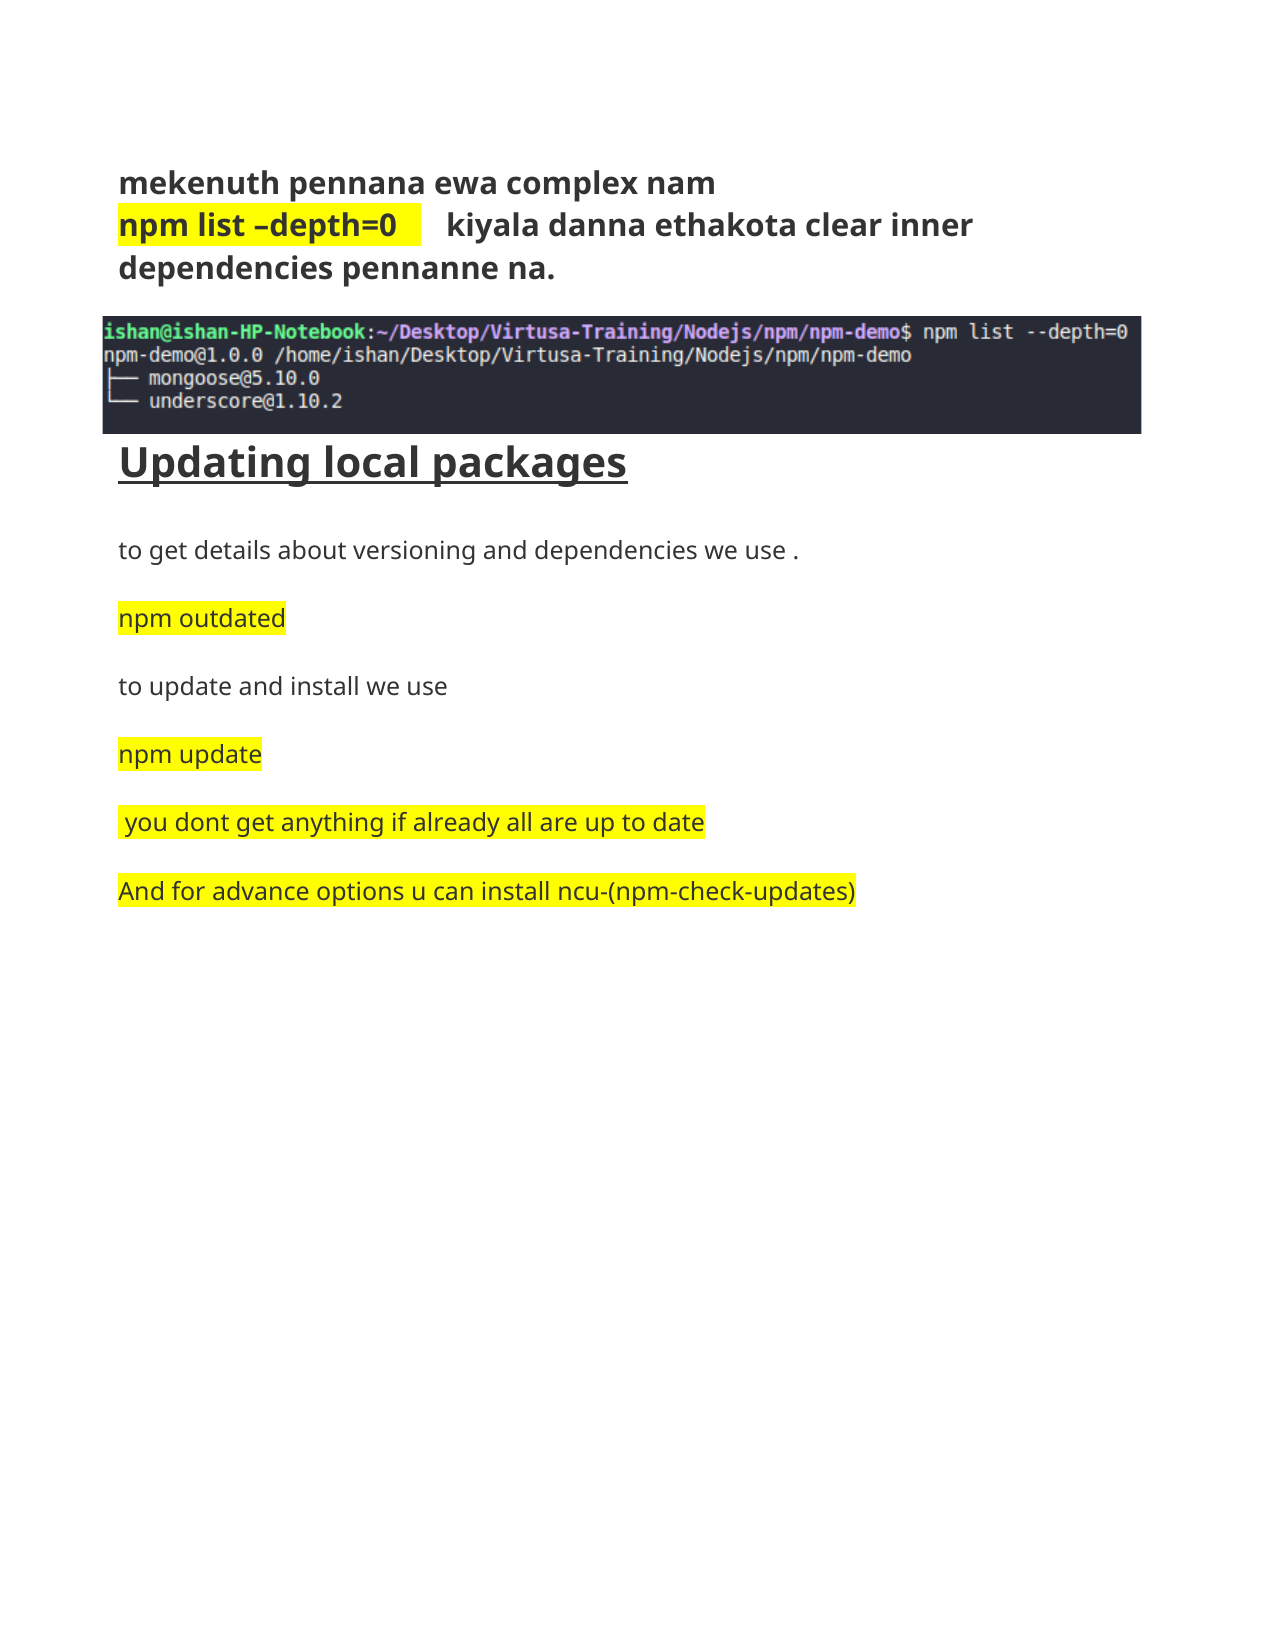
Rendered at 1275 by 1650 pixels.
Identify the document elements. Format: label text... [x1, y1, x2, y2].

text npm list –depth=0 kiyala danna ethakota clear inner dependencies pennanne na. [118, 203, 1157, 288]
text to get details about versioning and dependencies we use . [118, 533, 1157, 567]
text you dont get anything if already all are up to date [118, 805, 1157, 839]
text And for advance options u can install ncu-(npm-check-updates) [118, 873, 1157, 907]
picture [102, 316, 1142, 434]
text to update and install we use [118, 669, 1157, 703]
text npm update [118, 737, 1157, 771]
text mekenuth pennana ewa complex nam [118, 161, 1157, 203]
text Updating local packages [118, 288, 1157, 490]
text npm outdated [118, 601, 1157, 635]
